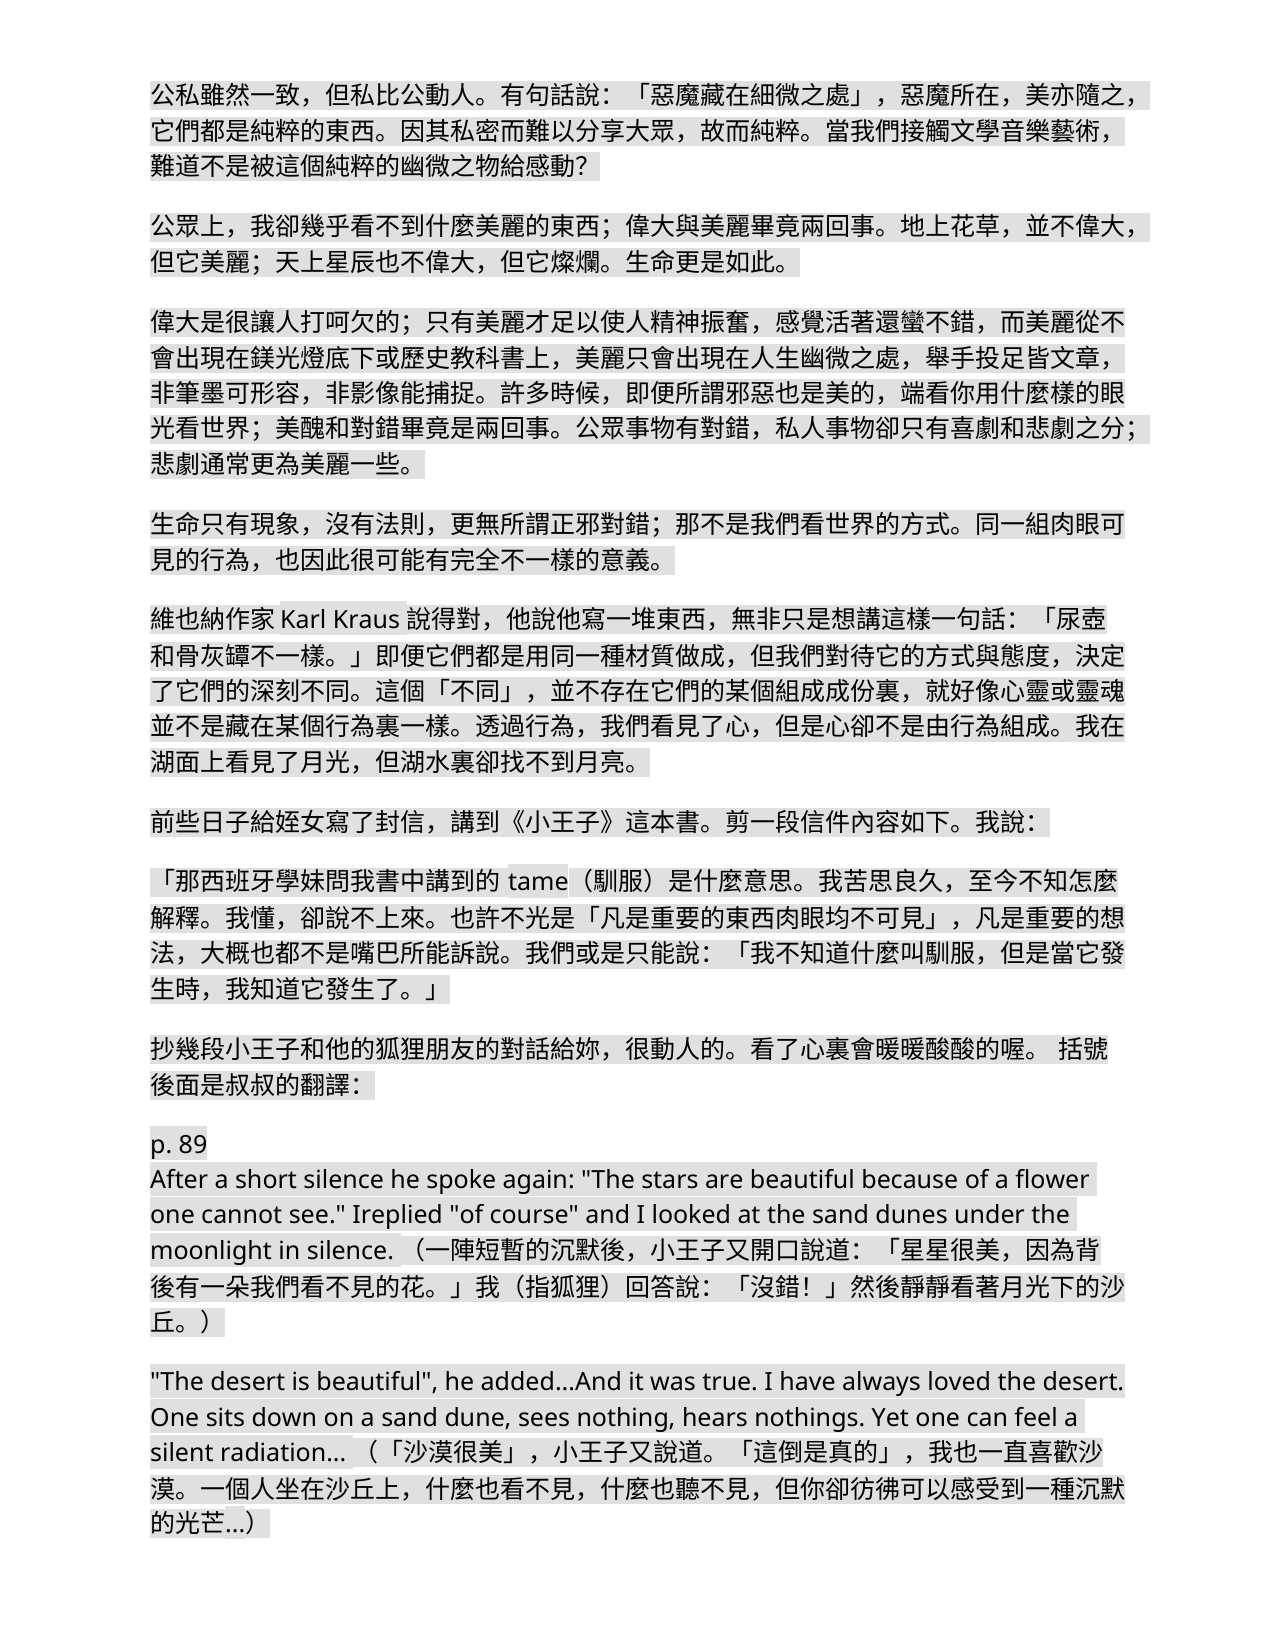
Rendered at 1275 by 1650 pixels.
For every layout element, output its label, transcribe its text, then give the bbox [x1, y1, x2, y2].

text 生命只有現象，沒有法則，更無所謂正邪對錯；那不是我們看世界的方式。同一組肉眼可見的行為，也因此很可能有完全不一樣的意義。 [150, 504, 1125, 575]
text 公私雖然一致，但私比公動人。有句話說：「惡魔藏在細微之處」，惡魔所在，美亦隨之，它們都是純粹的東西。因其私密而難以分享大眾，故而純粹。當我們接觸文學音樂藝術，難道不是被這個純粹的幽微之物給感動？ [150, 75, 1125, 181]
text p. 89 After a short silence he spoke again: "The stars are beautiful because of a flower one cannot see." Ireplied "of course" and I looked at the sand dunes under the moonlight in silence. （一陣短暫的沉默後，小王子又開口說道：「星星很美，因為背後有一朵我們看不見的花。」我（指狐狸）回答說：「沒錯！」然後靜靜看著月光下的沙丘。） [150, 1125, 1125, 1337]
text 維也納作家Karl Kraus 說得對，他說他寫一堆東西，無非只是想講這樣一句話：「尿壺和骨灰罈不一樣。」即便它們都是用同一種材質做成，但我們對待它的方式與態度，決定了它們的深刻不同。這個「不同」，並不存在它們的某個組成成份裏，就好像心靈或靈魂並不是藏在某個行為裏一樣。透過行為，我們看見了心，但是心卻不是由行為組成。我在湖面上看見了月光，但湖水裏卻找不到月亮。 [150, 600, 1125, 777]
text 「那西班牙學妹問我書中講到的 tame（馴服）是什麼意思。我苦思良久，至今不知怎麼解釋。我懂，卻說不上來。也許不光是「凡是重要的東西肉眼均不可見」，凡是重要的想法，大概也都不是嘴巴所能訴說。我們或是只能說：「我不知道什麼叫馴服，但是當它發生時，我知道它發生了。」 [150, 862, 1125, 1004]
text 偉大是很讓人打呵欠的；只有美麗才足以使人精神振奮，感覺活著還蠻不錯，而美麗從不會出現在鎂光燈底下或歷史教科書上，美麗只會出現在人生幽微之處，舉手投足皆文章，非筆墨可形容，非影像能捕捉。許多時候，即便所謂邪惡也是美的，端看你用什麼樣的眼光看世界；美醜和對錯畢竟是兩回事。公眾事物有對錯，私人事物卻只有喜劇和悲劇之分；悲劇通常更為美麗一些。 [150, 302, 1125, 479]
text 抄幾段小王子和他的狐狸朋友的對話給妳，很動人的。看了心裏會暖暖酸酸的喔。 括號後面是叔叔的翻譯： [150, 1029, 1125, 1100]
text 公眾上，我卻幾乎看不到什麼美麗的東西；偉大與美麗畢竟兩回事。地上花草，並不偉大，但它美麗；天上星辰也不偉大，但它燦爛。生命更是如此。 [150, 206, 1125, 277]
text 前些日子給姪女寫了封信，講到《小王子》這本書。剪一段信件內容如下。我說： [150, 802, 1125, 837]
text "The desert is beautiful", he added...And it was true. I have always loved the desert. One sits down on a sand dune, sees nothing, hears nothings. Yet one can feel a silent radiation... （「沙漠很美」，小王子又說道。「這倒是真的」，我也一直喜歡沙漠。一個人坐在沙丘上，什麼也看不見，什麼也聽不見，但你卻彷彿可以感受到一種沉默的光芒...） [150, 1362, 1125, 1539]
